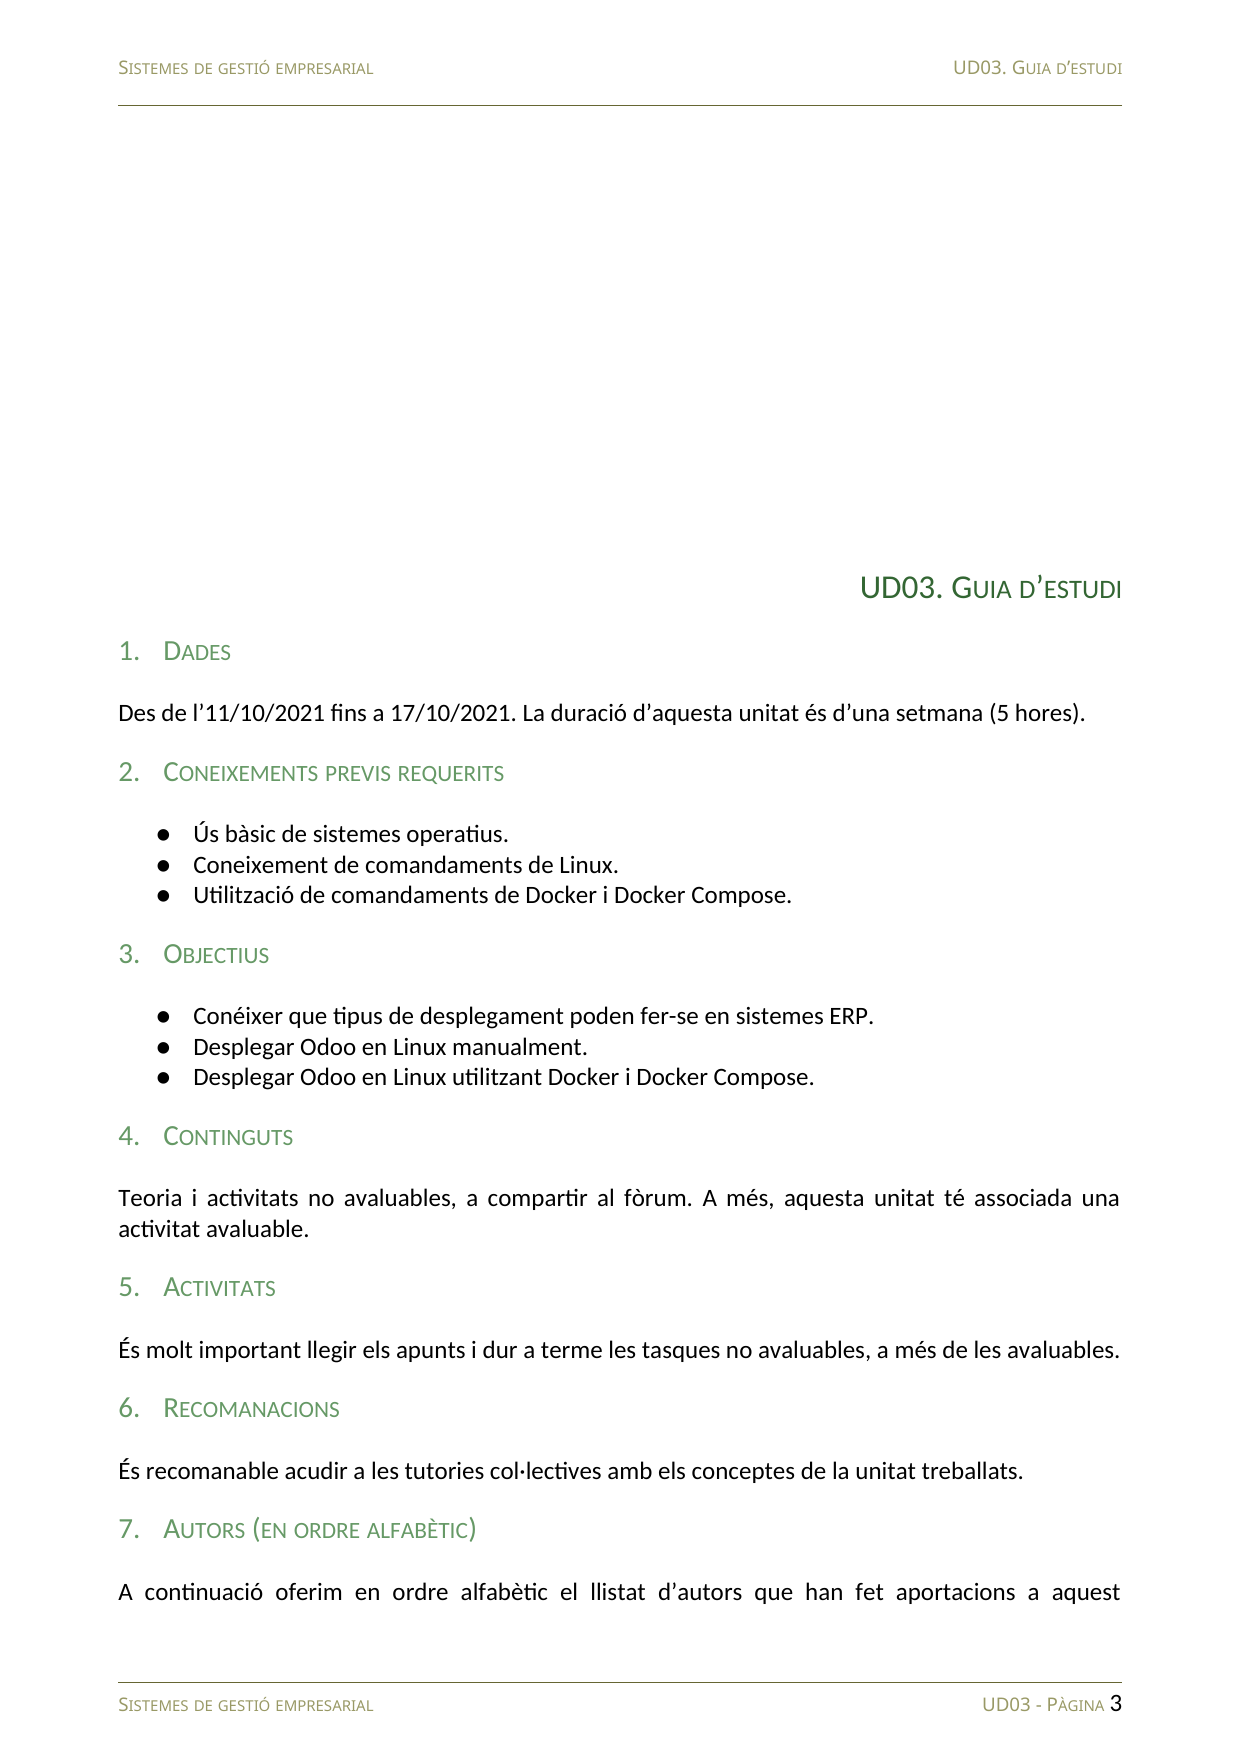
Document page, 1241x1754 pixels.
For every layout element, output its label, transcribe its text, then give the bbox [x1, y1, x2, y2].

subtitle Continguts [118, 1117, 1122, 1152]
list Conéixer que tipus de desplegament poden fer-se en sistemes ERP. [156, 1000, 1122, 1031]
text Teoria i activitats no avaluables, a compartir al fòrum. A més, aquesta unitat té associada una activitat avaluable. [118, 1182, 1122, 1243]
text És recomanable acudir a les tutories col·lectives amb els conceptes de la unitat treballats. [118, 1455, 1122, 1486]
list Ús bàsic de sistemes operatius. [156, 818, 1122, 849]
subtitle Activitats [118, 1268, 1122, 1304]
subtitle Autors (en ordre alfabètic) [118, 1510, 1122, 1546]
subtitle Dades [118, 632, 1122, 667]
text Des de l’11/10/2021 fins a 17/10/2021. La duració d’aquesta unitat és d’una setmana (5 hores). [118, 697, 1122, 728]
list Desplegar Odoo en Linux utilitzant Docker i Docker Compose. [156, 1061, 1122, 1092]
text UD03. Guia d’estudi [118, 566, 1122, 607]
list Utilització de comandaments de Docker i Docker Compose. [156, 879, 1122, 910]
subtitle Objectius [118, 935, 1122, 970]
subtitle Recomanacions [118, 1389, 1122, 1425]
subtitle Coneixements previs requerits [118, 753, 1122, 788]
text És molt important llegir els apunts i dur a terme les tasques no avaluables, a més de les avaluables. [118, 1334, 1122, 1364]
list Coneixement de comandaments de Linux. [156, 849, 1122, 879]
list Desplegar Odoo en Linux manualment. [156, 1031, 1122, 1061]
text A continuació oferim en ordre alfabètic el llistat d’autors que han fet aportacions a aquest [118, 1576, 1122, 1607]
